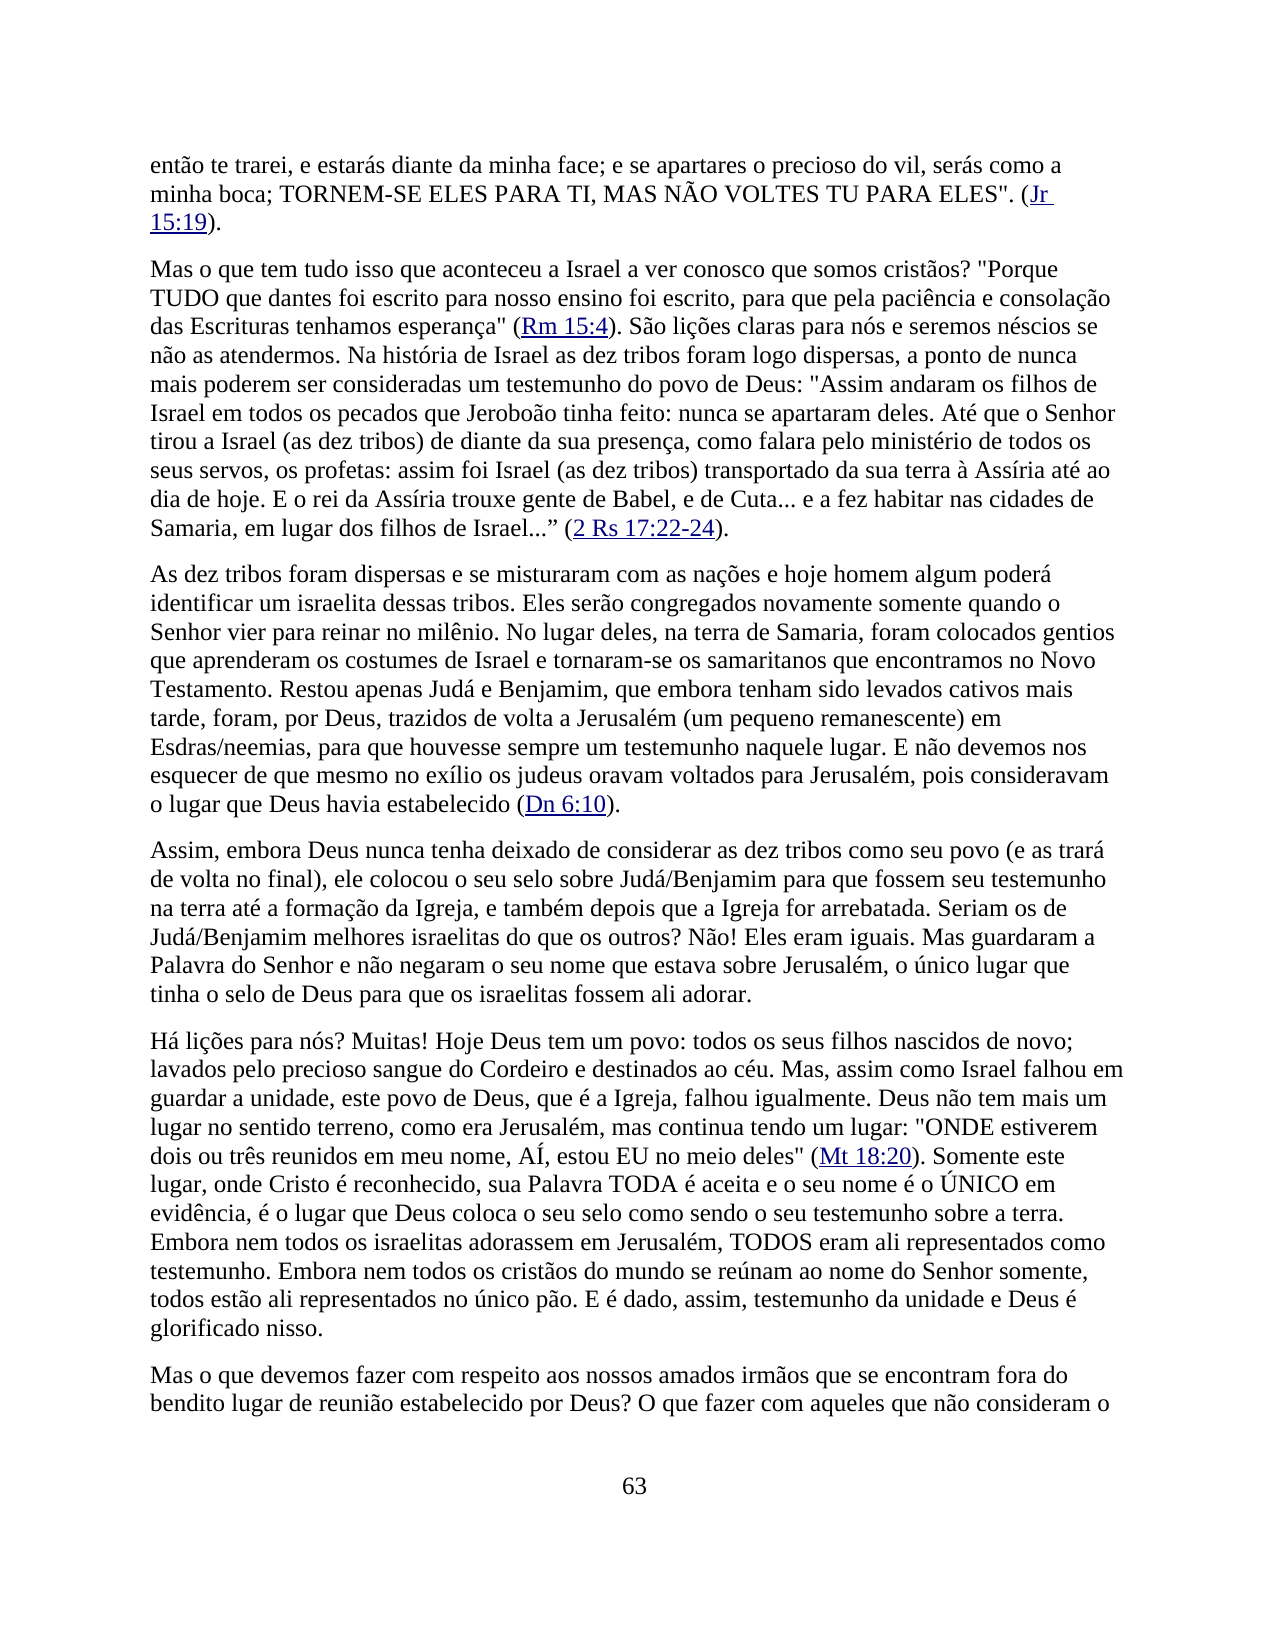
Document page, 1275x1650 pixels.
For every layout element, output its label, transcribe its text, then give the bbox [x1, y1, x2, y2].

text Mas o que tem tudo isso que aconteceu a Israel a ver conosco que somos cristãos? "Porque TUDO que dantes foi escrito para nosso ensino foi escrito, para que pela paciência e consolação das Escrituras tenhamos esperança" (Rm 15:4). São lições claras para nós e seremos néscios se não as atendermos. Na história de Israel as dez tribos foram logo dispersas, a ponto de nunca mais poderem ser consideradas um testemunho do povo de Deus: "Assim andaram os filhos de Israel em todos os pecados que Jeroboão tinha feito: nunca se apartaram deles. Até que o Senhor tirou a Israel (as dez tribos) de diante da sua presença, como falara pelo ministério de todos os seus servos, os profetas: assim foi Israel (as dez tribos) transportado da sua terra à Assíria até ao dia de hoje. E o rei da Assíria trouxe gente de Babel, e de Cuta... e a fez habitar nas cidades de Samaria, em lugar dos filhos de Israel...” (2 Rs 17:22-24). [150, 254, 1125, 541]
text Há lições para nós? Muitas! Hoje Deus tem um povo: todos os seus filhos nascidos de novo; lavados pelo precioso sangue do Cordeiro e destinados ao céu. Mas, assim como Israel falhou em guardar a unidade, este povo de Deus, que é a Igreja, falhou igualmente. Deus não tem mais um lugar no sentido terreno, como era Jerusalém, mas continua tendo um lugar: "ONDE estiverem dois ou três reunidos em meu nome, AÍ, estou EU no meio deles" (Mt 18:20). Somente este lugar, onde Cristo é reconhecido, sua Palavra TODA é aceita e o seu nome é o ÚNICO em evidência, é o lugar que Deus coloca o seu selo como sendo o seu testemunho sobre a terra. Embora nem todos os israelitas adorassem em Jerusalém, TODOS eram ali representados como testemunho. Embora nem todos os cristãos do mundo se reúnam ao nome do Senhor somente, todos estão ali representados no único pão. E é dado, assim, testemunho da unidade e Deus é glorificado nisso. [150, 1026, 1125, 1342]
text Assim, embora Deus nunca tenha deixado de considerar as dez tribos como seu povo (e as trará de volta no final), ele colocou o seu selo sobre Judá/Benjamim para que fossem seu testemunho na terra até a formação da Igreja, e também depois que a Igreja for arrebatada. Seriam os de Judá/Benjamim melhores israelitas do que os outros? Não! Eles eram iguais. Mas guardaram a Palavra do Senhor e não negaram o seu nome que estava sobre Jerusalém, o único lugar que tinha o selo de Deus para que os israelitas fossem ali adorar. [150, 836, 1125, 1008]
text Mas o que devemos fazer com respeito aos nossos amados irmãos que se encontram fora do bendito lugar de reunião estabelecido por Deus? O que fazer com aqueles que não consideram o [150, 1360, 1125, 1417]
text então te trarei, e estarás diante da minha face; e se apartares o precioso do vil, serás como a minha boca; TORNEM-SE ELES PARA TI, MAS NÃO VOLTES TU PARA ELES". (Jr 15:19). [150, 150, 1125, 236]
text As dez tribos foram dispersas e se misturaram com as nações e hoje homem algum poderá identificar um israelita dessas tribos. Eles serão congregados novamente somente quando o Senhor vier para reinar no milênio. No lugar deles, na terra de Samaria, foram colocados gentios que aprenderam os costumes de Israel e tornaram-se os samaritanos que encontramos no Novo Testamento. Restou apenas Judá e Benjamim, que embora tenham sido levados cativos mais tarde, foram, por Deus, trazidos de volta a Jerusalém (um pequeno remanescente) em Esdras/neemias, para que houvesse sempre um testemunho naquele lugar. E não devemos nos esquecer de que mesmo no exílio os judeus oravam voltados para Jerusalém, pois consideravam o lugar que Deus havia estabelecido (Dn 6:10). [150, 559, 1125, 818]
